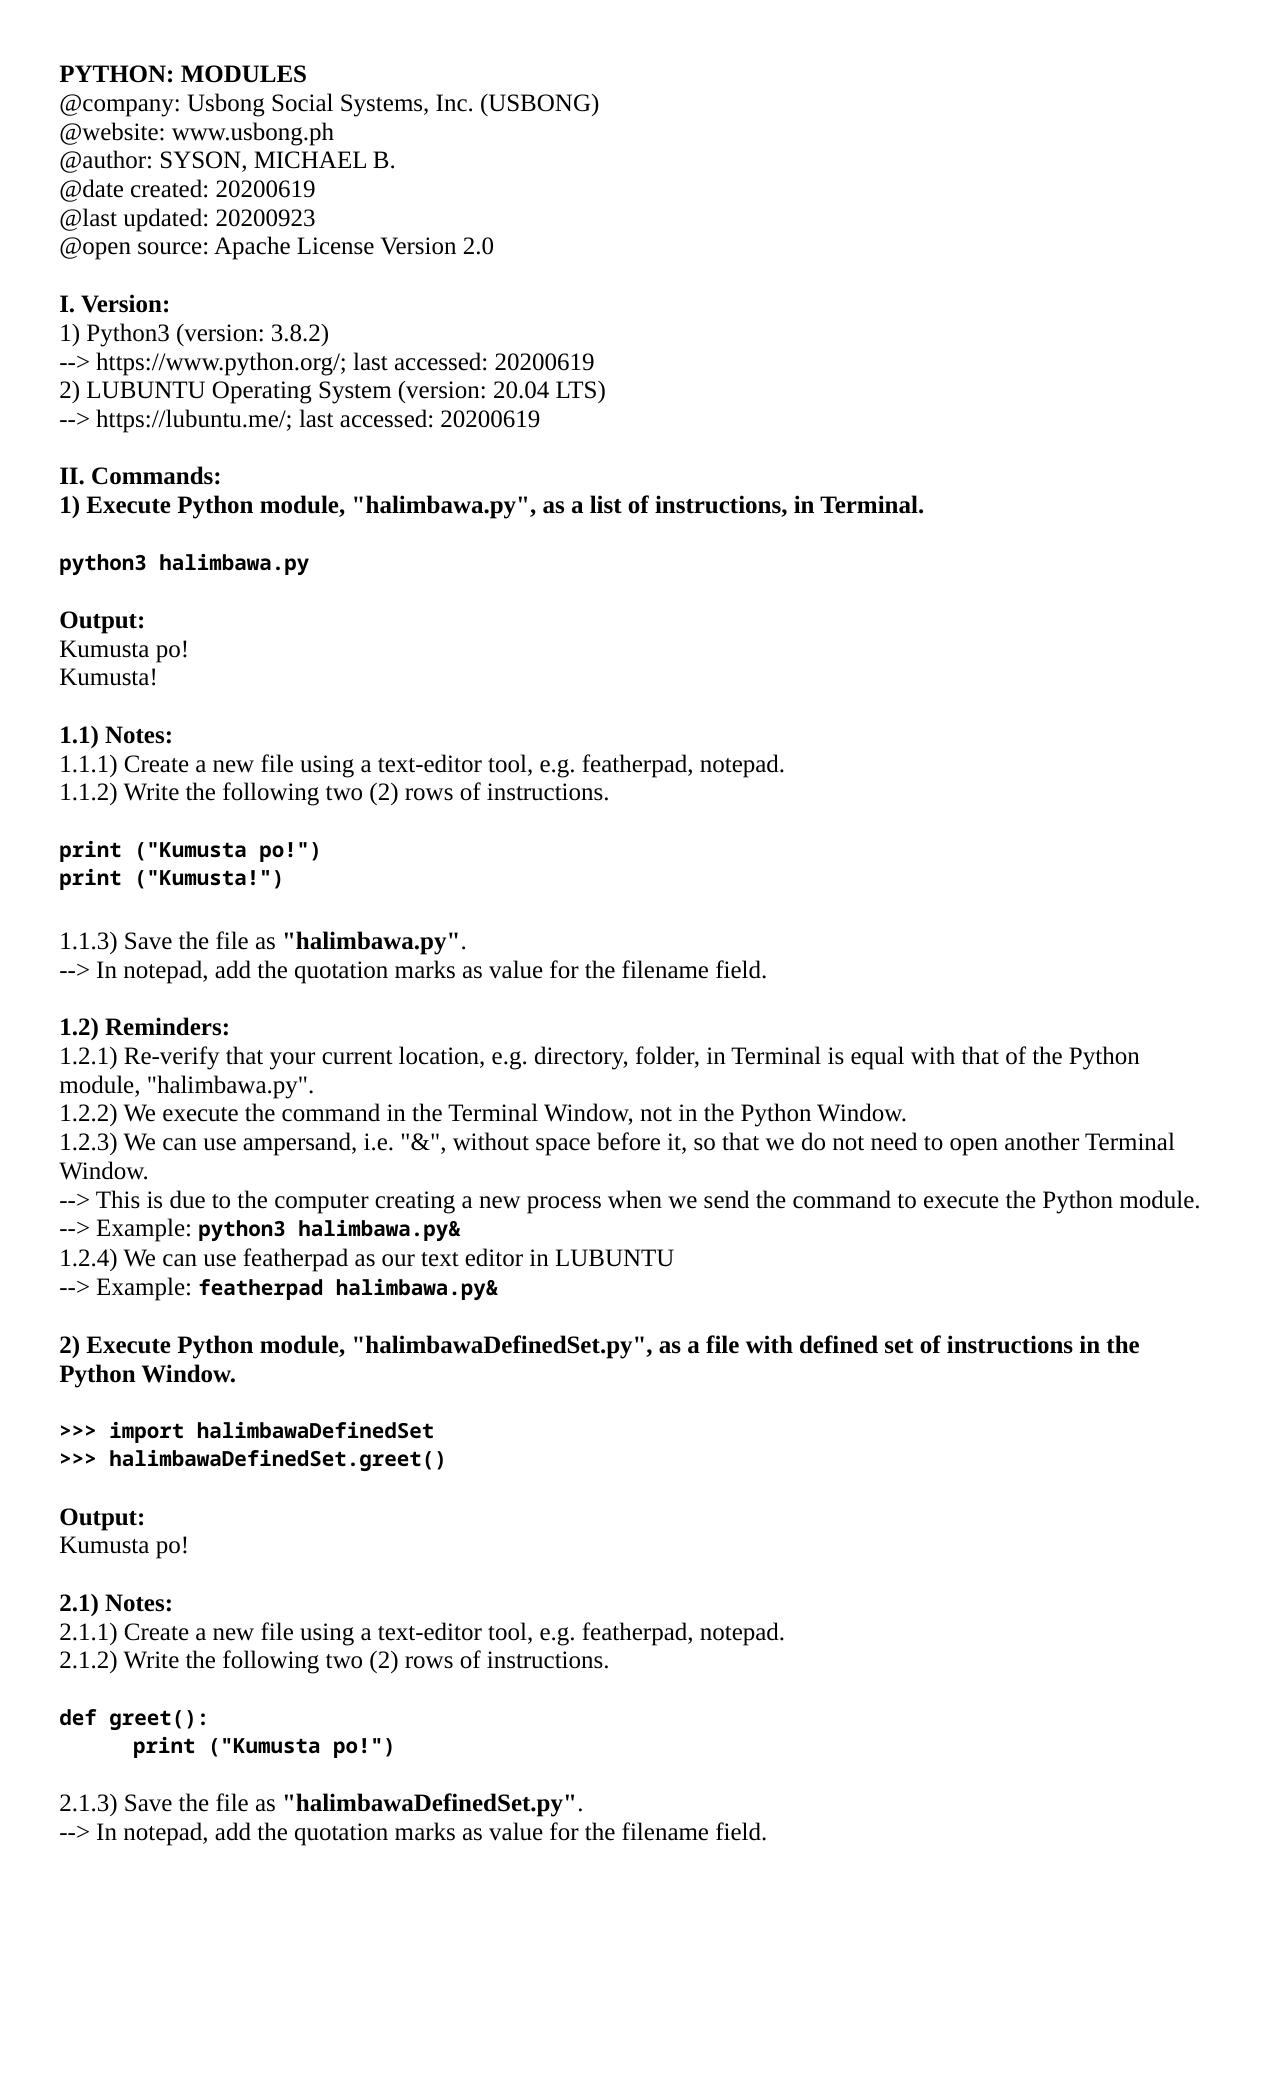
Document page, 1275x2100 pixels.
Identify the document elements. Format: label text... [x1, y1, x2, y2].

text II. Commands: [59, 462, 1216, 490]
text @website: www.usbong.ph [59, 117, 1216, 145]
text 1.2.2) We execute the command in the Terminal Window, not in the Python Window. [59, 1098, 1216, 1127]
text 1.1) Notes: [59, 720, 1216, 749]
text 1) Execute Python module, "halimbawa.py", as a list of instructions, in Terminal. [59, 490, 1216, 519]
text 2) LUBUNTU Operating System (version: 20.04 LTS) [59, 375, 1216, 404]
text Kumusta po! [59, 1531, 1216, 1559]
text --> Example: featherpad halimbawa.py& [59, 1272, 1216, 1301]
text --> In notepad, add the quotation marks as value for the filename field. [59, 955, 1216, 983]
text --> This is due to the computer creating a new process when we send the command to execute the Python module. [59, 1185, 1216, 1213]
text Kumusta! [59, 662, 1216, 691]
text 1.2.4) We can use featherpad as our text editor in LUBUNTU [59, 1243, 1216, 1272]
text 1.1.1) Create a new file using a text-editor tool, e.g. featherpad, notepad. [59, 749, 1216, 777]
text 2.1) Notes: [59, 1588, 1216, 1617]
text @author: SYSON, MICHAEL B. [59, 145, 1216, 174]
text 1.1.3) Save the file as "halimbawa.py". [59, 926, 1216, 955]
text @date created: 20200619 [59, 174, 1216, 203]
text >>> import halimbawaDefinedSet [59, 1416, 1216, 1444]
text 2) Execute Python module, "halimbawaDefinedSet.py", as a file with defined set of instructions in the Python Window. [59, 1330, 1216, 1387]
text --> https://www.python.org/; last accessed: 20200619 [59, 347, 1216, 375]
text @open source: Apache License Version 2.0 [59, 232, 1216, 260]
text PYTHON: MODULES [59, 59, 1216, 88]
text 1.2.3) We can use ampersand, i.e. "&", without space before it, so that we do not need to open another Terminal Window. [59, 1127, 1216, 1185]
text I. Version: [59, 289, 1216, 318]
text --> In notepad, add the quotation marks as value for the filename field. [59, 1817, 1216, 1846]
text 1.1.2) Write the following two (2) rows of instructions. [59, 777, 1216, 806]
text def greet(): [59, 1703, 1216, 1731]
text Output: [59, 1502, 1216, 1531]
text --> https://lubuntu.me/; last accessed: 20200619 [59, 404, 1216, 433]
text print ("Kumusta po!") [59, 835, 1216, 863]
text 2.1.2) Write the following two (2) rows of instructions. [59, 1646, 1216, 1674]
text @company: Usbong Social Systems, Inc. (USBONG) [59, 88, 1216, 117]
text 1.2.1) Re-verify that your current location, e.g. directory, folder, in Terminal is equal with that of the Python module, "halimbawa.py". [59, 1041, 1216, 1098]
text 2.1.1) Create a new file using a text-editor tool, e.g. featherpad, notepad. [59, 1617, 1216, 1646]
text --> Example: python3 halimbawa.py& [59, 1213, 1216, 1243]
text 2.1.3) Save the file as "halimbawaDefinedSet.py". [59, 1788, 1216, 1817]
text 1.2) Reminders: [59, 1012, 1216, 1041]
text Output: [59, 605, 1216, 634]
text >>> halimbawaDefinedSet.greet() [59, 1444, 1216, 1473]
text print ("Kumusta!") [59, 863, 1216, 892]
text 1) Python3 (version: 3.8.2) [59, 318, 1216, 347]
text @last updated: 20200923 [59, 203, 1216, 232]
text Kumusta po! [59, 634, 1216, 662]
text print ("Kumusta po!") [59, 1731, 1216, 1759]
text python3 halimbawa.py [59, 548, 1216, 576]
